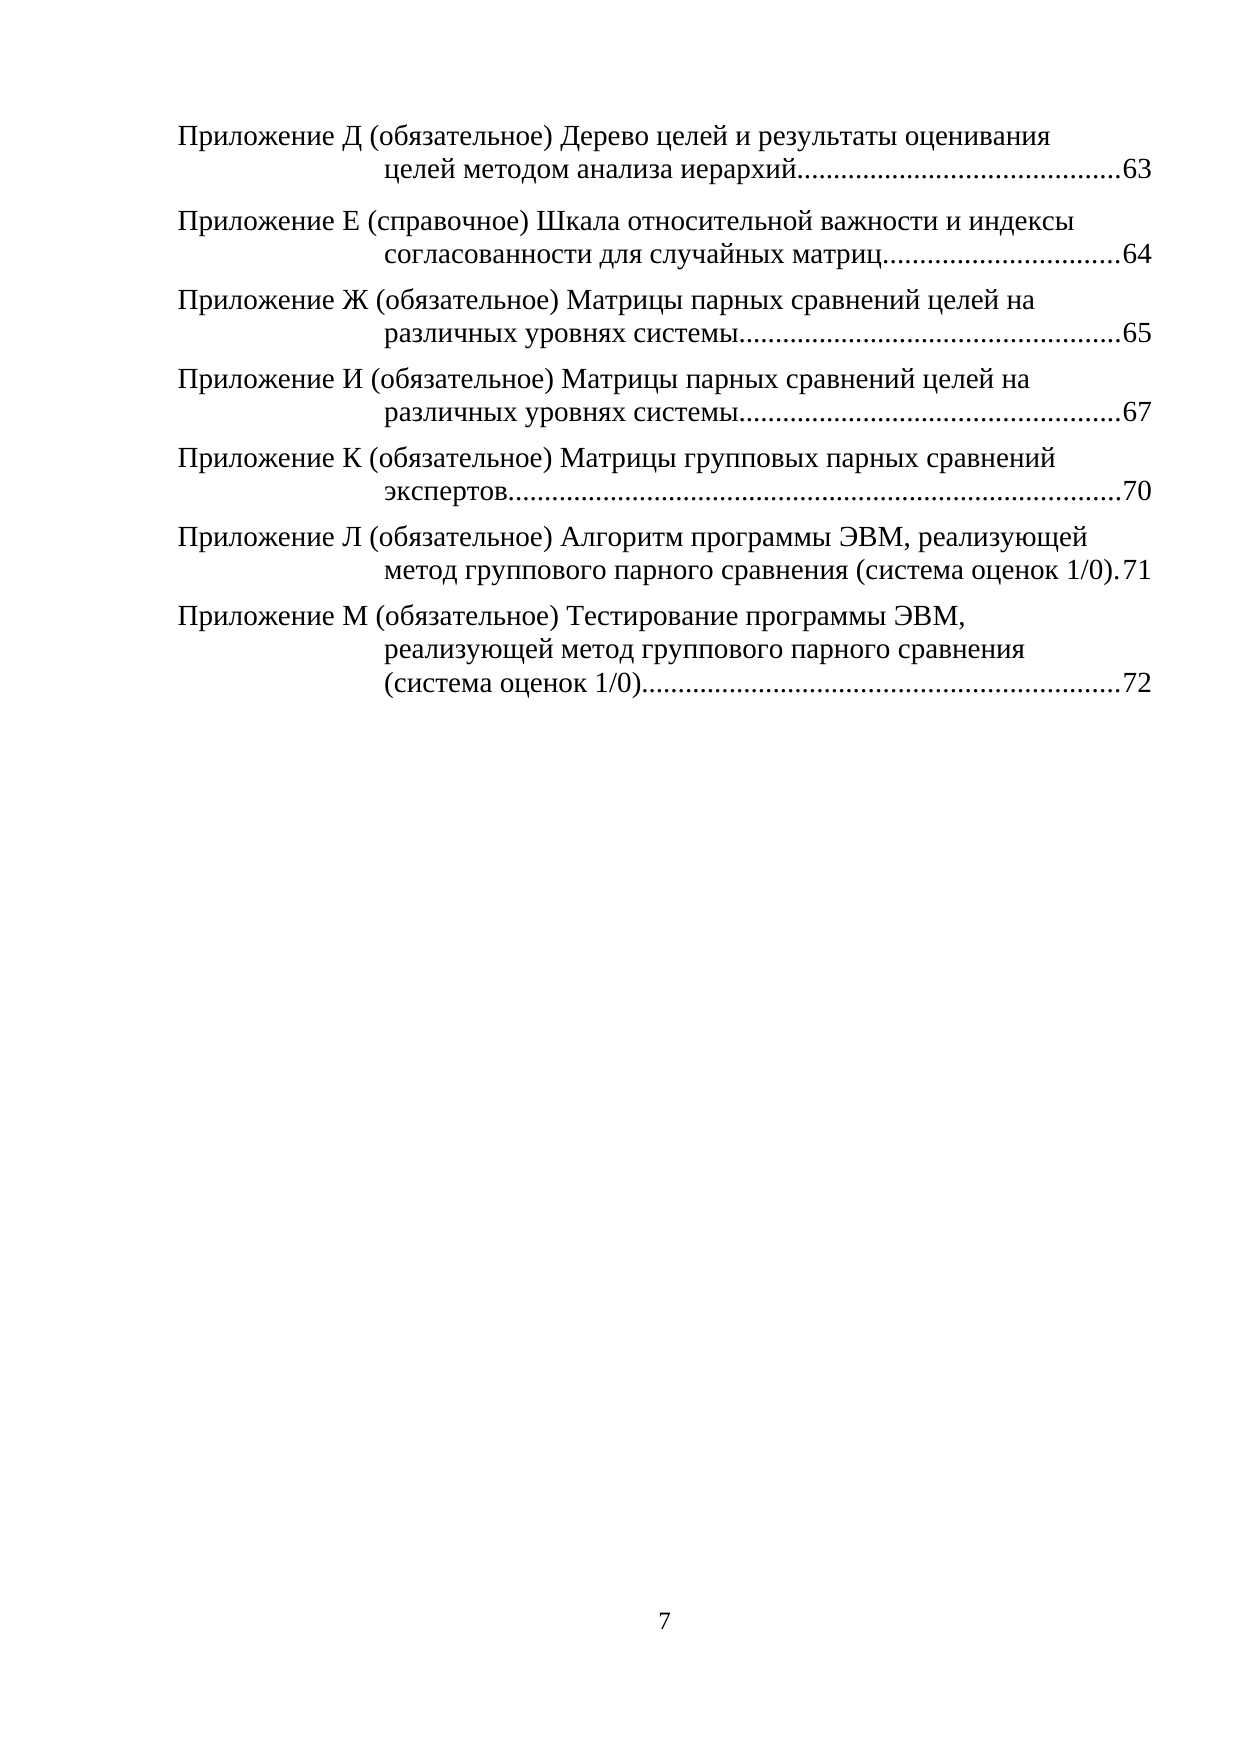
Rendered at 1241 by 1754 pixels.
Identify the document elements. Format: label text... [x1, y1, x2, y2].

text Приложение Е (справочное) Шкала относительной важности и индексы согласованности для случайных матриц 64 [177, 203, 1152, 270]
text Приложение К (обязательное) Матрицы групповых парных сравнений экспертов 70 [177, 440, 1152, 507]
text Приложение Ж (обязательное) Матрицы парных сравнений целей на различных уровнях системы 65 [177, 282, 1152, 349]
text Приложение И (обязательное) Матрицы парных сравнений целей на различных уровнях системы 67 [177, 361, 1152, 428]
text Приложение Л (обязательное) Алгоритм программы ЭВМ, реализующей метод группового парного сравнения (система оценок 1/0) 71 [177, 519, 1152, 586]
text (система оценок 1/0) 72 [177, 665, 1152, 698]
text Приложение М (обязательное) Тестирование программы ЭВМ, [177, 598, 1152, 631]
text Приложение Д (обязательное) Дерево целей и результаты оценивания целей методом анализа иерархий 63 [177, 118, 1152, 185]
text реализующей метод группового парного сравнения [177, 631, 1152, 665]
